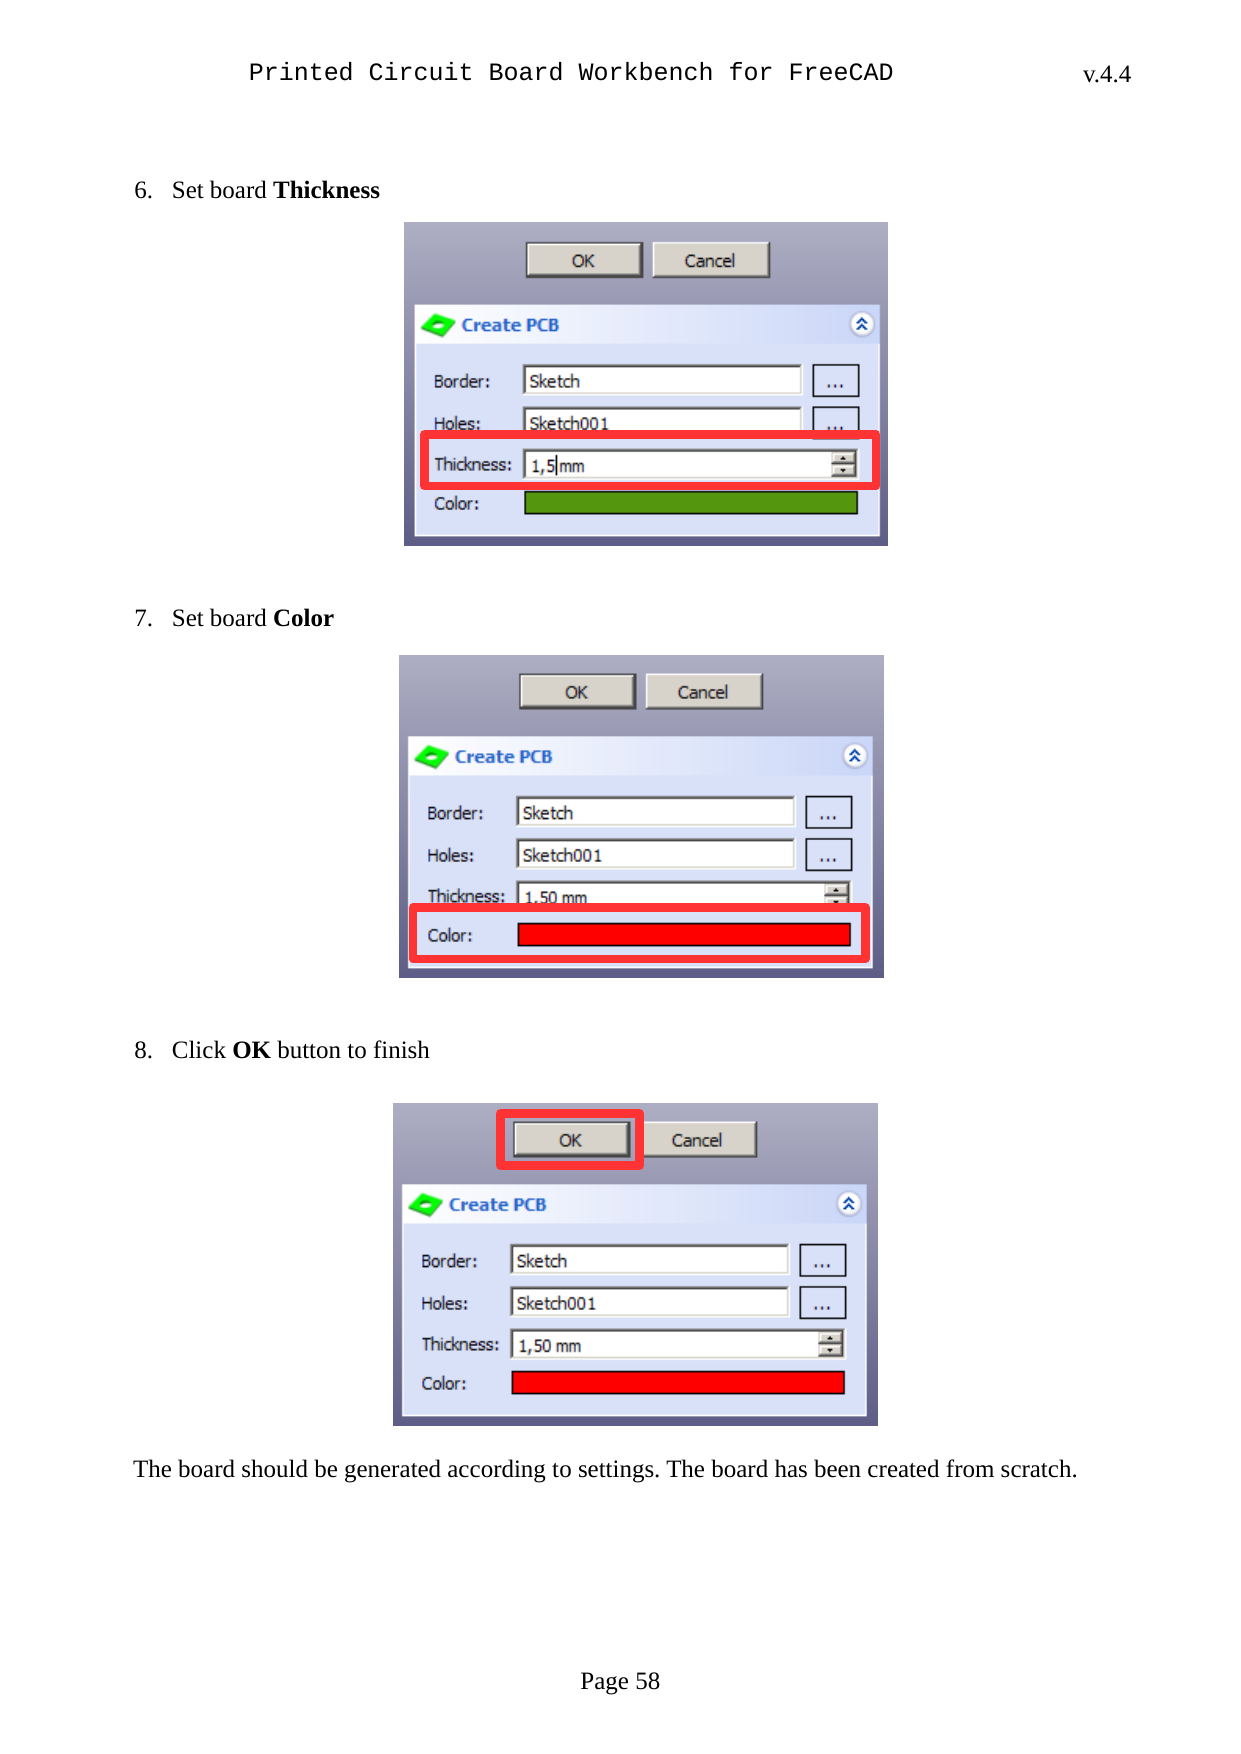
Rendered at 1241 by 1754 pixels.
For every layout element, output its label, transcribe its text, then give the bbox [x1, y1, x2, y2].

picture [399, 655, 884, 978]
list Set board Thickness [134, 175, 1181, 203]
picture [393, 1103, 878, 1426]
text The board should be generated according to settings. The board has been created from scratch. [59, 1454, 1181, 1541]
list Set board Color [134, 603, 1181, 632]
picture [404, 222, 888, 546]
list Click OK button to finish [134, 1035, 1181, 1063]
